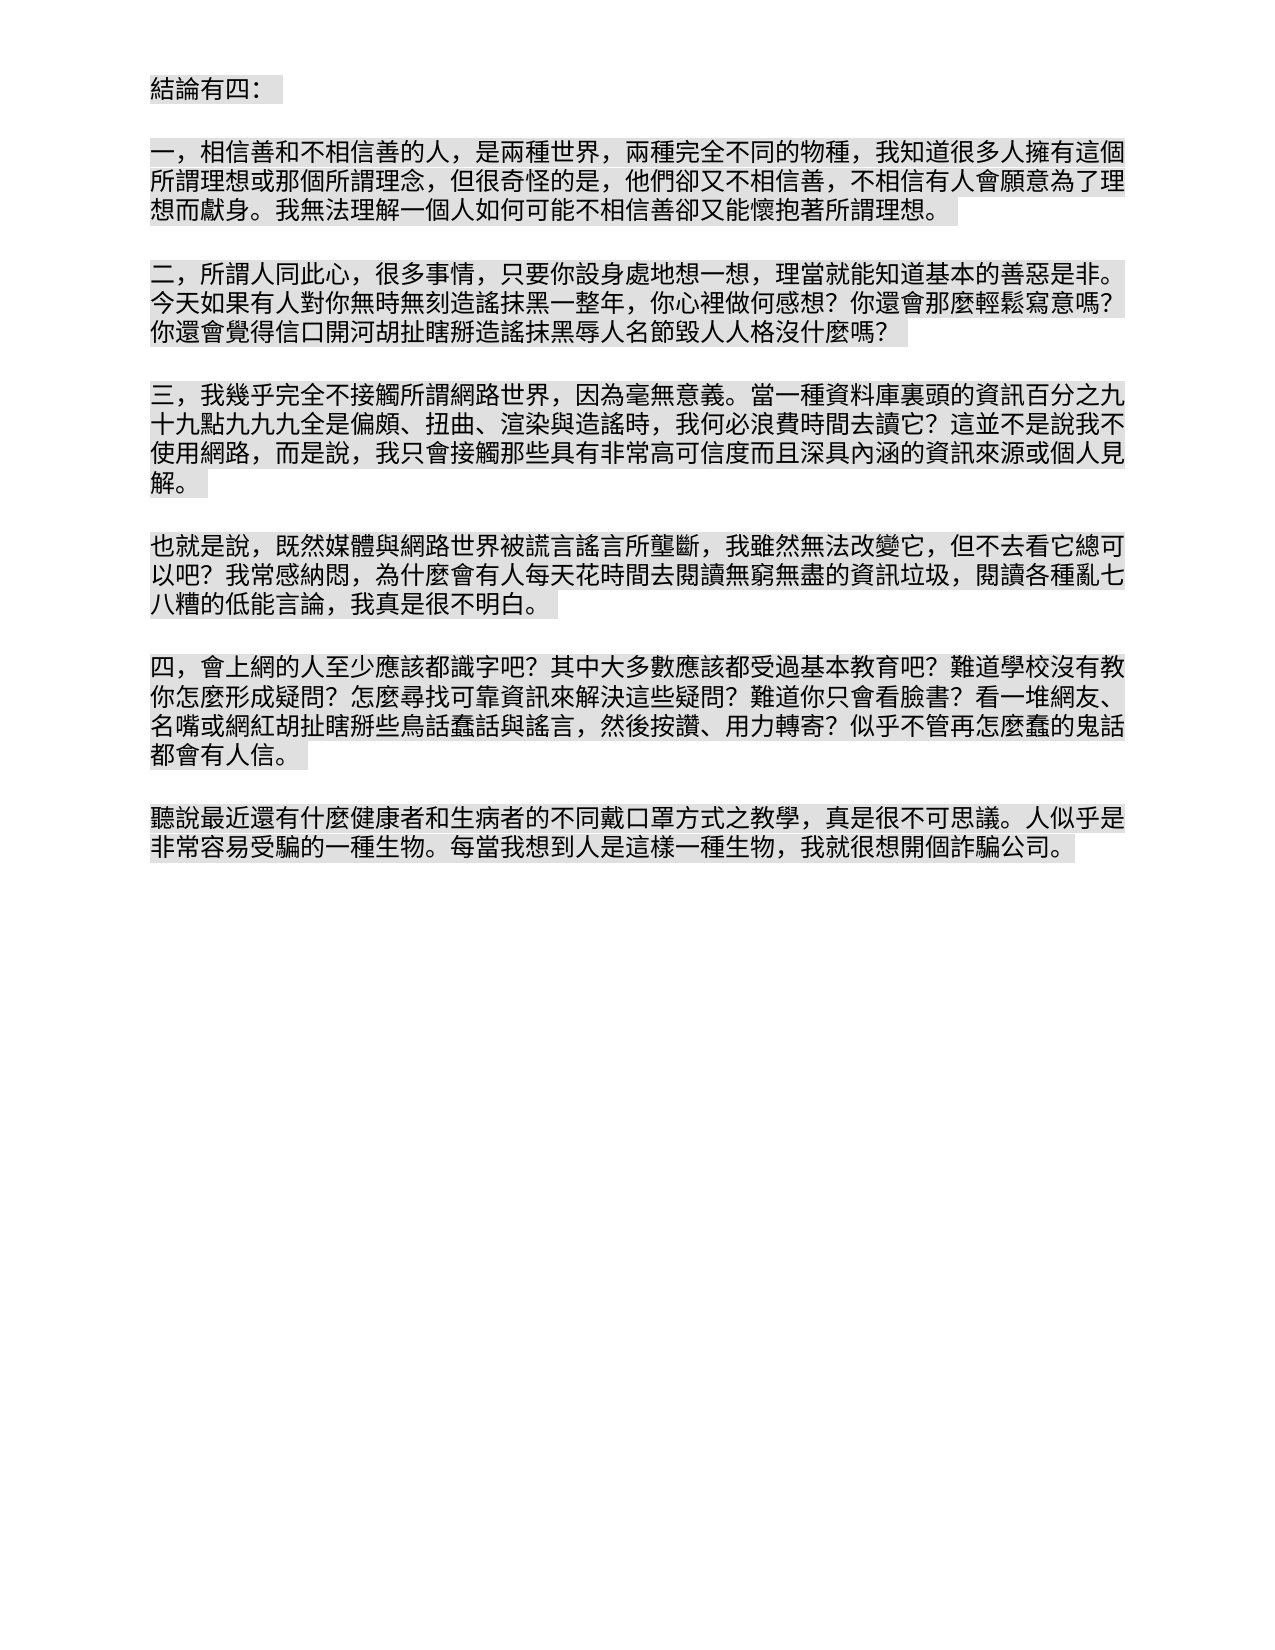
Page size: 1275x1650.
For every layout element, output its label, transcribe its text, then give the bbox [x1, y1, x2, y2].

text 有人可以幫我貼上陳豐偉的臉書留言嗎？謝謝。 之前請同學留言，開罵幾句，這回多做點說明，要不然大家不知道我在罵什麼。 陳真 ========== 卡韓政變 (237)：政治教會我一些事 陳真 2020. 01. 30. 前言： 政治如果曾經教會了我一些什麼，那就是讓我更加了解人性的良善與醜陋。人性善良美好的一面，開了我的視野，醜惡的一面亦同樣令我大開眼「戒」。 這篇寫的東西很瑣碎，很多細節，長達六千字，讀來無趣。但我不得不這樣寫，因為，要造一個謠很容易，但要澄清一個低級無恥謠言卻只能長篇大論，被迫進入許多細節。 關於韓國瑜的謠言，一年多以來，成千上萬，但無一是真，全是造謠。這也是我之所以願意花時間寫這樣那樣一些文字的原因。與其說我是為了挺他，不如說我更是為了向自己的良心交待，所謂路見不平，拔刀相助。 特別是當島內媒體與網路世界幾乎全部被綠營狗官人渣給壟斷，每天不斷造謠抹黑，至今不休；我覺得，在這樣一種極度敗德與不公的情況下，做為一個「人」，路見諸多不平，豈有可能視而不見、袖手旁觀？ 我很喜歡聽一首台語兒歌叫「西北雨直直落」，「日頭暗，找無路。趕緊來，火金姑。做好心，來照路」。但我不是傻瓜，我知道這是童話，我知道面對鋪天蓋地的媒體壟斷與抹黑，個人的一點不平之鳴猶如黑夜裏的一隻螢火蟲，既照不著前塵，也照不亮去路，毫無現實意義。但是，難道因為這樣，我們就應該向黑暗投降？ 正文： 我在卡韓政變 (236) 中寫道： 「有個同學寫信問我說這是真的假的？他說有位學弟在臉書寫說：『韓國瑜是由陳哲男，也就是陳其邁的爸爸，帶進李登輝系統的。他提的『庶民』其實是反國民黨菁英馬英九的；他的失志，其實是因著李登輝的離開國民黨而失去舞台。』 我看了，真是火冒三丈，於是就請他幫我轉達一些話給這位學弟。我說： 『我是陳真。我沒臉書，也不看臉書。麻煩幫我留言如下：這種謠言也造得出來。他媽的還要不要臉？真是可恥！』」 那樣一些低級鳥話不管是誰講的，一樣都是不要臉，因為這種謠言太離譜，存心胡扯。那就好像說關公是蔡陽提拔，帶進曹營當官，一心想打倒張飛，但是曹操卻不喜歡關公，於是關公就失去當官的機會。真是胡說八道一通，胡扯造謠也該有點常識。 更令我堵爛的是從人們的鬼扯瞎掰中，你往往可以看得出來，很多人似乎完全不相信「善」，總以為大家都跟他自己一樣出於某種利益盤算在做事情。你可以反對一個人的作法或立場，但不要因為反對其作法或立場就故意造謠，故意把對方的人格給貶低。這樣很沒品。 以上是我之前寫的。在那前後，陸續有人傳一篇簡體字文章給我看，我沒看，傳了好幾次之後，我就稍微看了，因為傳給我的人每一個都好像發現什麼「韓國瑜的真面目」似的，很興奮。但我看完那文章之後卻火冒三丈，真是有夠無恥，那篇鳥文就叫做「韓國瑜的真面目」： https://bit.ly/37iuXHd 有這麼一種抹黑方式是這樣：對方對你早有某種偏見或某種抹黑的既定結論，然後再來開始「論述」，開始找「證據」，而所謂「證據」其實就是各種穿鑿附會、渲染與修辭。簡單說就是先認定「凶手」，再來瞎掰胡扯捕風捉影找「證據」。 比方說，透過表面上好像很精確其實全是鬼扯蛋的一大堆細節來夾帶既定的抹黑結論，讓你以為他很專業，很有根據，很有研究，從而誤以為其所言為真或有所根據，其實根據個小鳥蛋，全是鬼扯。 我相信大家都很聰明，應該聽得懂我在說什麼才對。如果有人說他聽不懂，那請他舉手，報上名來，我願意免費拿他來展示這套抹黑方法。 這套抹黑方法的精髓就在於「穿鑿附會、渲染與修辭」等等幾個關鍵字，簡單說就是透過「寫作文」的方式捕風捉影，進而把純屬虛構、扭曲不實或真真假假的一大堆東西，透過修辭給串連起來，做出某種完全遠離事實的結論。 造一個謠很容易，澄清一種謠言卻很難，因為造謠只要一兩句話，但澄清謠言卻得長篇大論從頭說起，技術上非常難，畢竟我不可能幫大家寫一本書來澄清這樣那樣的一些低級無恥鳥話，我只能舉例說明。 那篇鳥文是這麼寫的，我剪幾段給大家看(原文是簡體)： 「新 (國民黨) 連線決定在這兩個地區提名一位元候選人，代表參與立委選舉。為此，來自中和的代表韓國瑜就將與來自永和的代表競爭這唯一名額，而這位來自永和的代表，就是洪秀柱。.... 韓國瑜輸給洪秀柱後，沒有為洪秀柱積極輔選，也沒有逐漸淡出政壇，而是趁趙少康、郁慕明等前往香港舉辦問政說明會之際，投靠了新連線的死敵集思會，而當年負責為韓國瑜投靠牽線的人，就是陳哲男。於是，在李登輝的支援下，韓國瑜也在同年底如願當選立委。不過，此時的韓國瑜已不再是新連線的立委，而已經是集思會的立委。 然而，隨著宋楚瑜的勢力日益壯大，集思會在國民黨內的權力鬥爭中日漸衰微，有些成員甚至退出了國民黨，譬如當初引薦韓國瑜進入集思會的陳哲男就在1993年加入民進黨，成為了陳水扁的心腹。1994年12月，陳哲男被新當選的臺北市長陳水扁任命為臺北市民政局長。2000年，陳水扁當選臺灣地區領導人，任命陳哲男為 (總統府) 副秘書長。 由於國民黨在2000年大選敗北，李登輝被迫辭去黨主席，之後又被開除了國民黨籍。李登輝遂帶領其在國民黨內的親信出走，組建了“臺灣團結聯盟”，簡稱“台聯黨”，自己擔任精神領袖。不過，這批追隨李登輝出走的人中，沒有韓國瑜。不知道是韓國瑜自己不願意，還是李登輝看不上，反正就是韓國瑜沒有跟著李登輝走。 然而，留守國民黨的韓國瑜日子很不好過，由於當年對新連線的背叛和對李登輝的追隨，使得接替李登輝擔任國民黨主席的連戰及其親信都對韓國瑜十分排擠。為此，韓國瑜被迫放棄參選2001年的立委連任，這也就是韓國瑜所謂長達十六、七年的沈潛期的開始。真正的原因是他原來的老闆李登輝不帶他走，而新來的老闆馬英九看不上他。 明白了這段經歷，讀者就能理解，爲什麽韓國瑜在2018年的選戰中很少被揭發私德有問題，可到了2019年卻是各種買豪宅、養小三、違建農舍、花天酒地的各種負面新聞層出不窮。是2018年的民進黨太蠢嗎？ 更主要的原因在於，韓國瑜2018年的對手是陳其邁，陳其邁的爸爸是陳哲男，二人相交二、三十年，對彼此的黑歷史早已知根知底，倘若真要互相傷害的話，那就是大家魚死網破，都沒有好結果，莫不如互相約定，都不做負面攻擊，都保持君子風度。 在2001至2007年的這六、七年間，韓國瑜雖然逐漸淡出政壇，可心卻是不死的，也屢屢會有想要復出的念頭，譬如在2006年擔任臺北縣中和市的副市長，又譬如在2007年參加臺北縣的國民黨內立委初選，最終是因為時任黨主席馬英九的打壓而初選失利。因此，當馬英九在2008年當選臺灣地區領導人後，韓國瑜就對政治徹底死心，不再有任何想法了。 直到2016年國民黨大敗，馬英九被視為罪人後，韓國瑜才突然冒出來參選國民黨主席。明白了這段經歷，讀者就能夠理解韓國瑜對於馬英九的那種刻骨銘心的仇視和痛恨。...韓國瑜每每忍不住要在各種場合批評責罵馬英九的原因所在，因為他對馬英九實在是太苦大仇深了。」 以上每一個字全是造謠。這位作者若非無知透頂，就是無恥下流；先造出各種謠言，然後再自我引用，自己根據這些謠言來進一步「分析」。 比方說，國民黨才有提名權，黨內的次級團體哪來提名權可言？哪有什麼提名輸給了洪秀柱，然後又經過什麼李登輝的支持，突然又被提名了，然後就當選了？真是胡說八道一通。這位作者名字不詳，使用簡體字，應是大陸人，大概連台灣的選舉提名程序都不了解。 另外，更沒有什麼「韓國瑜沒有為洪秀柱積極輔選」之事，這也是鬼扯蛋。韓國瑜自己就是候選人，憑什麼輔選別人？而且，如果如這位作者所說的什麼韓國瑜在提名階段就被洪秀柱打敗，哪來什麼資格輔選？ 作者還說韓國瑜是「趁」趙少康等人前往香港之際，趕緊「投靠」新國民黨連線的死對頭集思會，這也完全是很低級的抹黑修辭。什麼「趁...」？何必「趁」？要加入哪個次級團體必定是公開為之，哪有什麼「趁」誰不在之理？更何況韓國瑜根本就沒有「投靠」集思會，更不是什麼「集思會的立委」。 韓不但沒有投靠集思會，而且跟趙少康的新國民黨連線關係始終非常好，洪秀柱也是。因此，當趙少康於1992年脫黨參選時，就是和韓國瑜與洪秀柱聯手打出「反金權、反賄選，反污染」的競選口號。請看當年影片： 韓國瑜與趙少康： https://bit.ly/2RgVhvz 韓國瑜或許因為當年的趙少康旋風之加持，於1992年以台北縣第三高票當選立委，發表當選感言﹕ https://bit.ly/2TKbSK5 但是，當新國民黨連線脫離國民黨成立新黨時，洪、韓兩人都不認同，他們認為，要改革國民黨就應留在黨內，而非另立新黨。但這並不代表他們和新國民黨連線之間的關係破裂。韓國瑜自始至終是軍系立委，根正苗紅，非常忠黨愛國，怎麼可能投靠漢奸老賊李登輝求官、求提拔？連這種謠言也能造得出來，真是無恥。 韓國瑜和集思會的關係之建立，主要是在他當選立委之後而非之前，主要的好朋友是吳梓，而非陳哲男。作者故意把韓國瑜扯到大貪官陳哲男身上，藉以造謠說是陳哲男帶他「加入集思會」，然後再進一步造謠說「雙方都有 (貪污的) 黑資料」，以致於互相不敢攻擊。這完完全全就是造謠。 至於我說的吳梓是誰呢？吳梓曾經退出國民黨，1994年以無黨籍身份參選省長，然後在投票前夕宣佈退選，要求選民把票投給陳定南。也就是說，吳梓及黃主文雖是倡導「台灣優先」的集思會核心人物，但是當年的集思會事實上是當時國民黨內一股相對比較清廉與開明的力量。韓國瑜跟吳梓這樣的人保持友好，進而在法案上有所合作，這有什麼問題嗎？如果這就叫做投靠，那麼，難道我可以說洪秀柱早就投靠了民進黨？向民進黨巴結求官？ 1992年，我在台北馬偕醫院當住院醫師。那一年，我黨外最好的朋友之一戴振耀，代表農民當選民進黨不分區立委，首次進入立法院，跟韓國瑜、盧修一及陳水扁成為立法院的「同班同學」。那時候，我仍是民進黨員，剛剛離開高醫來到台北工作，阿耀常打電話跟我長談立法院的事情，要我給意見或幫忙寫東西、看文件等等等。 因此，我對那一屆的立法院人與事相當清楚。我知道當時國民黨內有個女中豪傑叫做洪秀柱，雖然跟阿耀不同黨，但是阿耀關於農民權益的一些提案，洪秀柱都會支持，而且對戴振耀很推崇。我還知道他們兩人曾經相約在某個咖啡廳裏聊天，談法案，相談甚歡。難道我可以因此就說洪秀柱老早就投靠戴振耀、投靠民進黨？這樣一種完全捕風捉影式的低級修辭不是很低能很卑鄙嗎？ 1992年，我還是民進黨員，我不但幫忙從政同志寫稿看稿，我還幫忙站台助講。這些歷史又不是什麼千年往事，做為歷史中人，我們都還活著，何必急著扭曲、虛構與瞎掰？我真不知道這位作者是真的無知透定還是存心抹黑使壞？ 我也知道，當時有個很衝、很忠黨愛國的軍系立委叫做韓國瑜，很凶，阿扁因為對榮民不敬，把照顧榮民比喻成養豬，馬上就挨了韓國瑜一拳。而且，因為忠黨愛國，這位軍系立委特別反台獨，幾次帶頭和我方之台獨同志在街頭起衝突。你說，這樣一個人會卑躬屈膝地巴結李登輝求提拔？他沒把李登輝這漢奸痛揍一頓就不錯了不是嗎？抹黑也要有點常識。 至於當時的集思會，如上所說，是屬於當時國民黨內比較開明的一個次級團體。別說韓國瑜，就連我這樣一個當時和國民黨勢不兩立的激進黨外人士，我都願意和集思會合作，合作對象就是黃主文。 話說1988年，我寫了一篇「台灣的小孩不值錢，1988年台灣兒童人權報告」，引起很大的迴響，導致學姐高二沒念完就被退學，而我則成為叛亂犯。當時，藍綠兩黨都有意要幫忙提出「五歲以下重症兒童免費醫療」的相關法案以及「大幅增加中央兒福預算」的訴求等等等。 當時跟我接觸的，綠營方面就是阿扁。藍營方面，一開始是趙少康派人來找我談。但是，剛好遇到鄭南榕自焚，趙少康破口大罵自焚而死的鄭南榕，說他「不顧他人安危，製造公共危險」。我聽了很生氣，於是就拒絕和趙少康的助理碰面。後來，經陳永興推薦，找上一位國民黨立委幫忙提案，那個人就是集思會的黃主文。 之所以講這些，只是想說：不要忙著瞎掰歷史，因為我們都還活著，要瞎掰鬼扯也該有點常識。 至於什麼韓國瑜和馬英九有政治上的深仇大恨，勢不兩立。那也是完完全全的造謠，事實剛好相反。2007年，當馬英九身陷特別費的案子，幾乎要打入黑牢，王金平及吳敦義等所謂黨內「同志」卻個個等著看好戲。而且，依國民黨規章，被起訴者不得參選。後來，國民黨卻為馬修改規定，當時開第一槍幫忙掃除參選障礙，第一個跳出來對馬英九伸出援手的就是韓國瑜及其所屬的黃復興黨部 (即軍系勢力)，。 韓國瑜當時擔任台北縣中和市副市長，帶著馬英九，出面喊出「2008中和出發」的口號，號召北中南十幾萬人連署相挺，幫助馬英九參選總統。 當年的中和市市長邱垂益，形容韓國瑜「忠肝義膽」，是馬英九當年順利參選總統的「最大功臣」，據媒體報導： 「邱垂益於2005年當選中和市長的時候，中和市財政虧空，赤字非常嚴重。於是他啟用韓國瑜當副市長，韓國瑜不但向中央爭取預算，解決財政赤字問題，與當時深陷特別費案危機風波的馬英九，雖然非親非故， 但他依然挺身而出，在中和 93個里成立80幾個挺馬社團，他幫馬英九喊響『2008 中和出發』的口號，辦了無數場挺馬造勢大會，號召北中南全國聯署，得到10幾萬份連署書，讓聲勢低迷馬英九看到希望。馬英九旋即辭去黨主席，破釜沉舟參選總統，從此馬英九氣勢如虹，一路到底，幫助過馬英九及國民黨贏回八年政權。」 底下視頻有當年的影像，請看 3分15至4分20秒處： https://bit.ly/37DWKCb 結論有四： 一，相信善和不相信善的人，是兩種世界，兩種完全不同的物種，我知道很多人擁有這個所謂理想或那個所謂理念，但很奇怪的是，他們卻又不相信善，不相信有人會願意為了理想而獻身。我無法理解一個人如何可能不相信善卻又能懷抱著所謂理想。 二，所謂人同此心，很多事情，只要你設身處地想一想，理當就能知道基本的善惡是非。今天如果有人對你無時無刻造謠抹黑一整年，你心裡做何感想？你還會那麼輕鬆寫意嗎？你還會覺得信口開河胡扯瞎掰造謠抹黑辱人名節毀人人格沒什麼嗎？ 三，我幾乎完全不接觸所謂網路世界，因為毫無意義。當一種資料庫裏頭的資訊百分之九十九點九九九全是偏頗、扭曲、渲染與造謠時，我何必浪費時間去讀它？這並不是說我不使用網路，而是說，我只會接觸那些具有非常高可信度而且深具內涵的資訊來源或個人見解。 也就是說，既然媒體與網路世界被謊言謠言所壟斷，我雖然無法改變它，但不去看它總可以吧？我常感納悶，為什麼會有人每天花時間去閱讀無窮無盡的資訊垃圾，閱讀各種亂七八糟的低能言論，我真是很不明白。 四，會上網的人至少應該都識字吧？其中大多數應該都受過基本教育吧？難道學校沒有教你怎麼形成疑問？怎麼尋找可靠資訊來解決這些疑問？難道你只會看臉書？看一堆網友、名嘴或網紅胡扯瞎掰些鳥話蠢話與謠言，然後按讚、用力轉寄？似乎不管再怎麼蠢的鬼話都會有人信。 聽說最近還有什麼健康者和生病者的不同戴口罩方式之教學，真是很不可思議。人似乎是非常容易受騙的一種生物。每當我想到人是這樣一種生物，我就很想開個詐騙公司。 [150, 75, 1125, 863]
